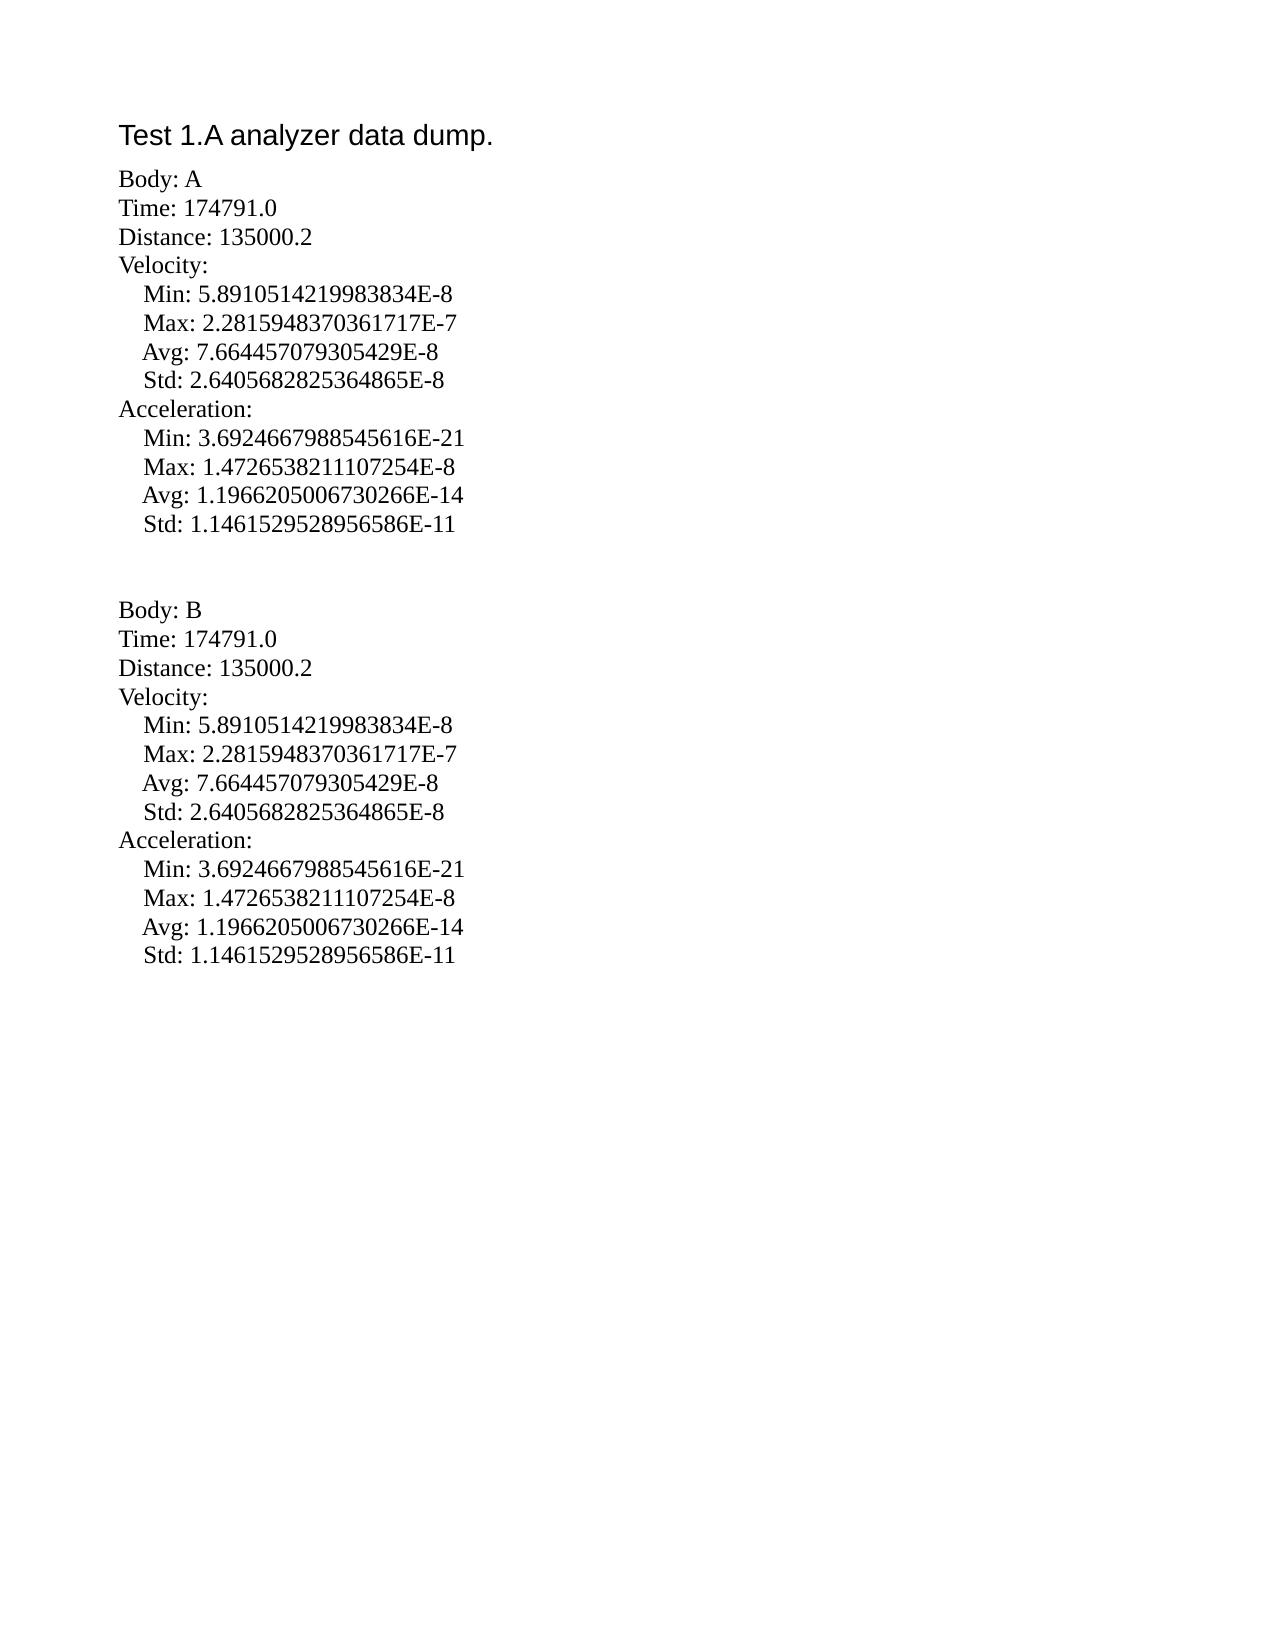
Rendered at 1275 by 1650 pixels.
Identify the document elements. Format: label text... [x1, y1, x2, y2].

text Body: B [118, 595, 1157, 624]
text Body: A [118, 164, 1157, 193]
text Std: 2.6405682825364865E-8 [118, 365, 1157, 394]
text Min: 5.8910514219983834E-8 [118, 279, 1157, 308]
text Time: 174791.0 [118, 624, 1157, 653]
text Velocity: [118, 682, 1157, 710]
text Avg: 7.664457079305429E-8 [118, 337, 1157, 365]
text Distance: 135000.2 [118, 653, 1157, 682]
text Velocity: [118, 250, 1157, 279]
text Max: 1.4726538211107254E-8 [118, 883, 1157, 912]
text Acceleration: [118, 825, 1157, 854]
text Std: 1.1461529528956586E-11 [118, 940, 1157, 969]
text Acceleration: [118, 394, 1157, 423]
text Max: 2.2815948370361717E-7 [118, 739, 1157, 768]
text Avg: 7.664457079305429E-8 [118, 768, 1157, 797]
text Min: 3.6924667988545616E-21 [118, 423, 1157, 452]
text Min: 5.8910514219983834E-8 [118, 710, 1157, 739]
text Std: 1.1461529528956586E-11 [118, 509, 1157, 538]
text Max: 1.4726538211107254E-8 [118, 452, 1157, 480]
subtitle Test 1.A analyzer data dump. [118, 118, 1157, 152]
text Time: 174791.0 [118, 193, 1157, 222]
text Max: 2.2815948370361717E-7 [118, 308, 1157, 337]
text Min: 3.6924667988545616E-21 [118, 854, 1157, 883]
text Avg: 1.1966205006730266E-14 [118, 912, 1157, 940]
text Distance: 135000.2 [118, 222, 1157, 250]
text Avg: 1.1966205006730266E-14 [118, 480, 1157, 509]
text Std: 2.6405682825364865E-8 [118, 797, 1157, 825]
